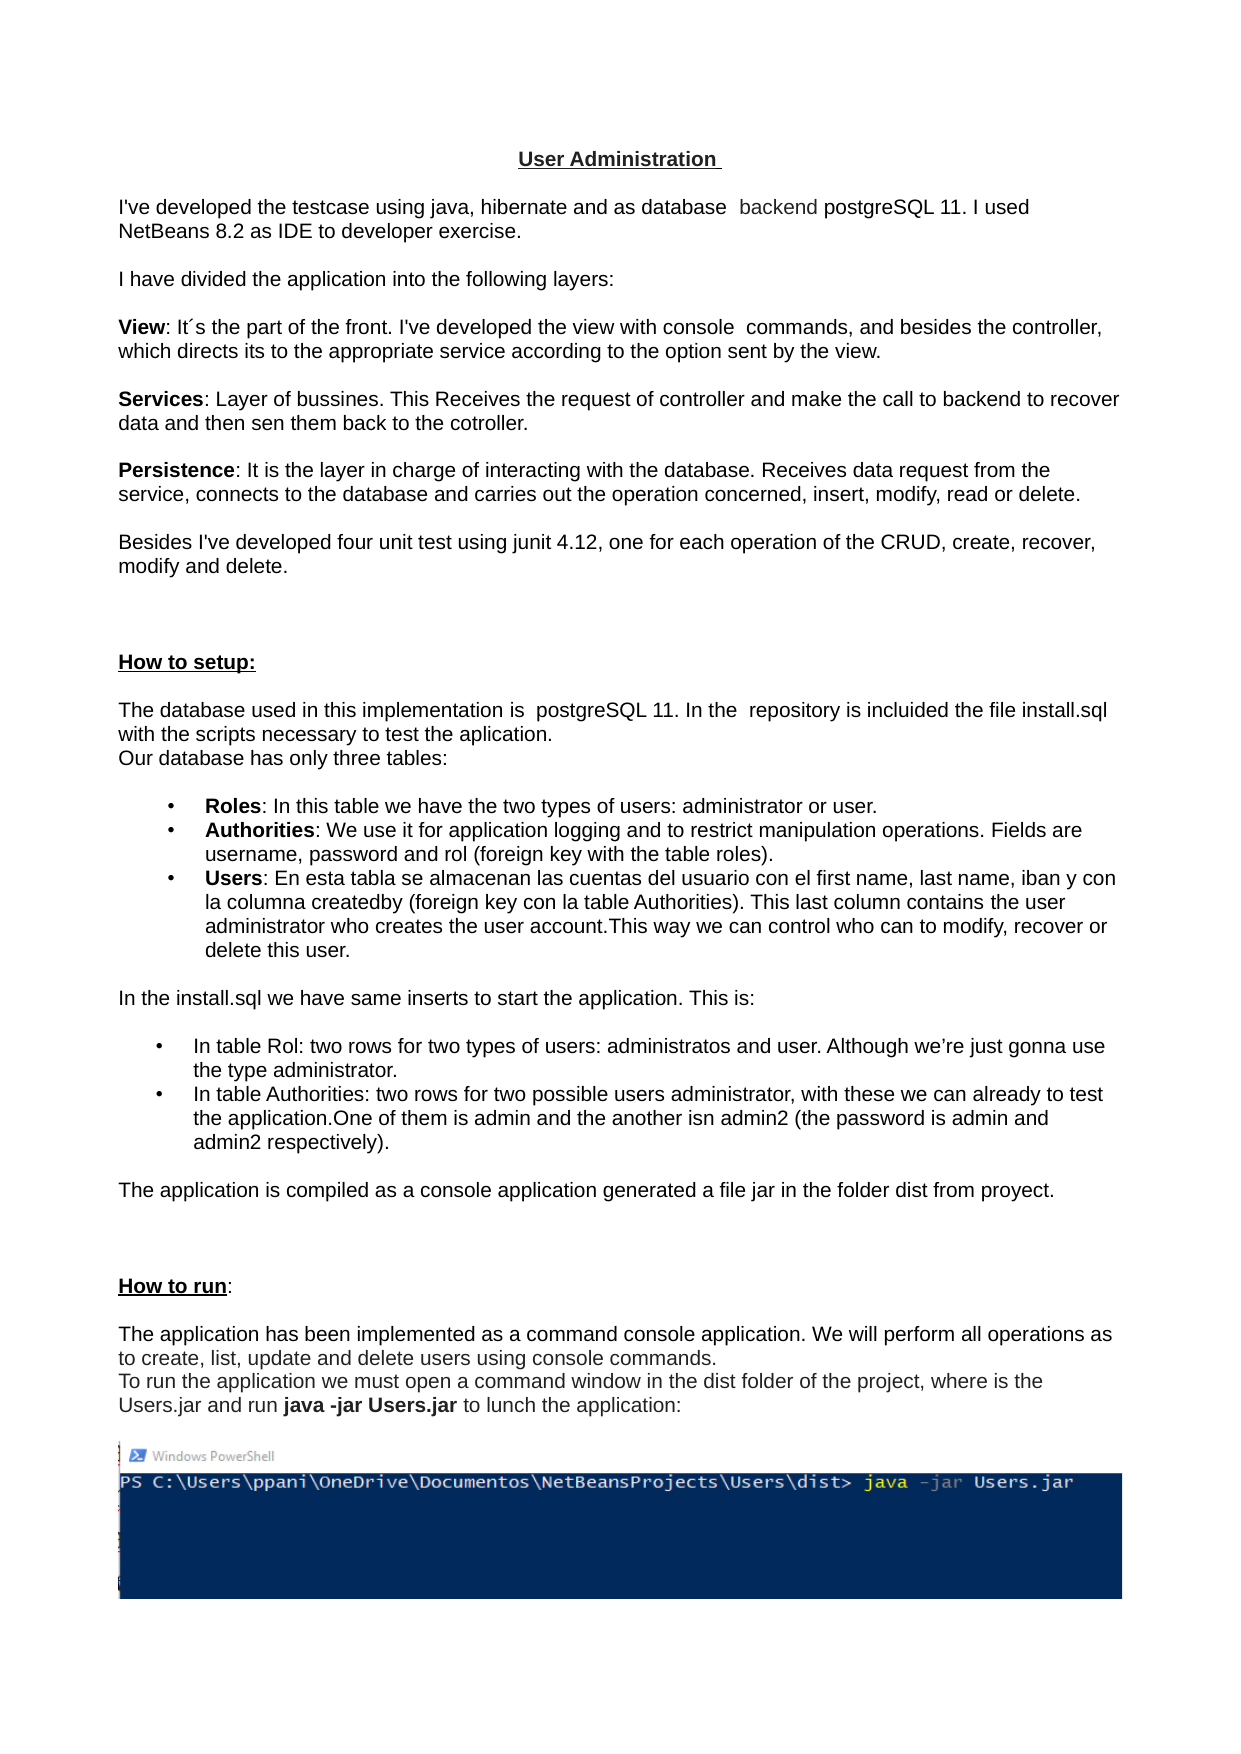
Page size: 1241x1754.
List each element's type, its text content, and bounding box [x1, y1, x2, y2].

list Authorities: We use it for application logging and to restrict manipulation operations. Fields are username, password and rol (foreign key with the table roles). [167, 818, 1122, 866]
text Besides I've developed four unit test using junit 4.12, one for each operation of the CRUD, create, recover, modify and delete. [118, 530, 1122, 578]
list In table Authorities: two rows for two possible users administrator, with these we can already to test the application.One of them is admin and the another isn admin2 (the password is admin and admin2 respectively). [156, 1082, 1122, 1154]
text The application is compiled as a console application generated a file jar in the folder dist from proyect. [118, 1178, 1122, 1202]
text I have divided the application into the following layers: [118, 267, 1122, 291]
text How to setup: [118, 650, 1122, 674]
list Roles: In this table we have the two types of users: administrator or user. [167, 794, 1122, 818]
list Users: En esta tabla se almacenan las cuentas del usuario con el first name, last name, iban y con la columna createdby (foreign key con la table Authorities). This last column contains the user administrator who creates the user account.This way we can control who can to modify, recover or delete this user. [167, 866, 1122, 962]
text User Administration [118, 147, 1122, 171]
list In table Rol: two rows for two types of users: administratos and user. Although we’re just gonna use the type administrator. [156, 1034, 1122, 1082]
text How to run: [118, 1273, 1122, 1297]
text Persistence: It is the layer in charge of interacting with the database. Receives data request from the service, connects to the database and carries out the operation concerned, insert, modify, read or delete. [118, 458, 1122, 506]
text Services: Layer of bussines. This Receives the request of controller and make the call to backend to recover data and then sen them back to the cotroller. [118, 386, 1122, 434]
text To run the application we must open a command window in the dist folder of the project, where is the Users.jar and run java -jar Users.jar to lunch the application: [118, 1369, 1122, 1417]
text Our database has only three tables: [118, 746, 1122, 770]
text I've developed the testcase using java, hibernate and as database backend postgreSQL 11. I used NetBeans 8.2 as IDE to developer exercise. [118, 195, 1122, 243]
text The application has been implemented as a command console application. We will perform all operations as to create, list, update and delete users using console commands. [118, 1321, 1122, 1369]
text In the install.sql we have same inserts to start the application. This is: [118, 986, 1122, 1010]
text View: It´s the part of the front. I've developed the view with console commands, and besides the controller, which directs its to the appropriate service according to the option sent by the view. [118, 314, 1122, 362]
text The database used in this implementation is postgreSQL 11. In the repository is incluided the file install.sql with the scripts necessary to test the aplication. [118, 698, 1122, 746]
picture [118, 1441, 1123, 1599]
